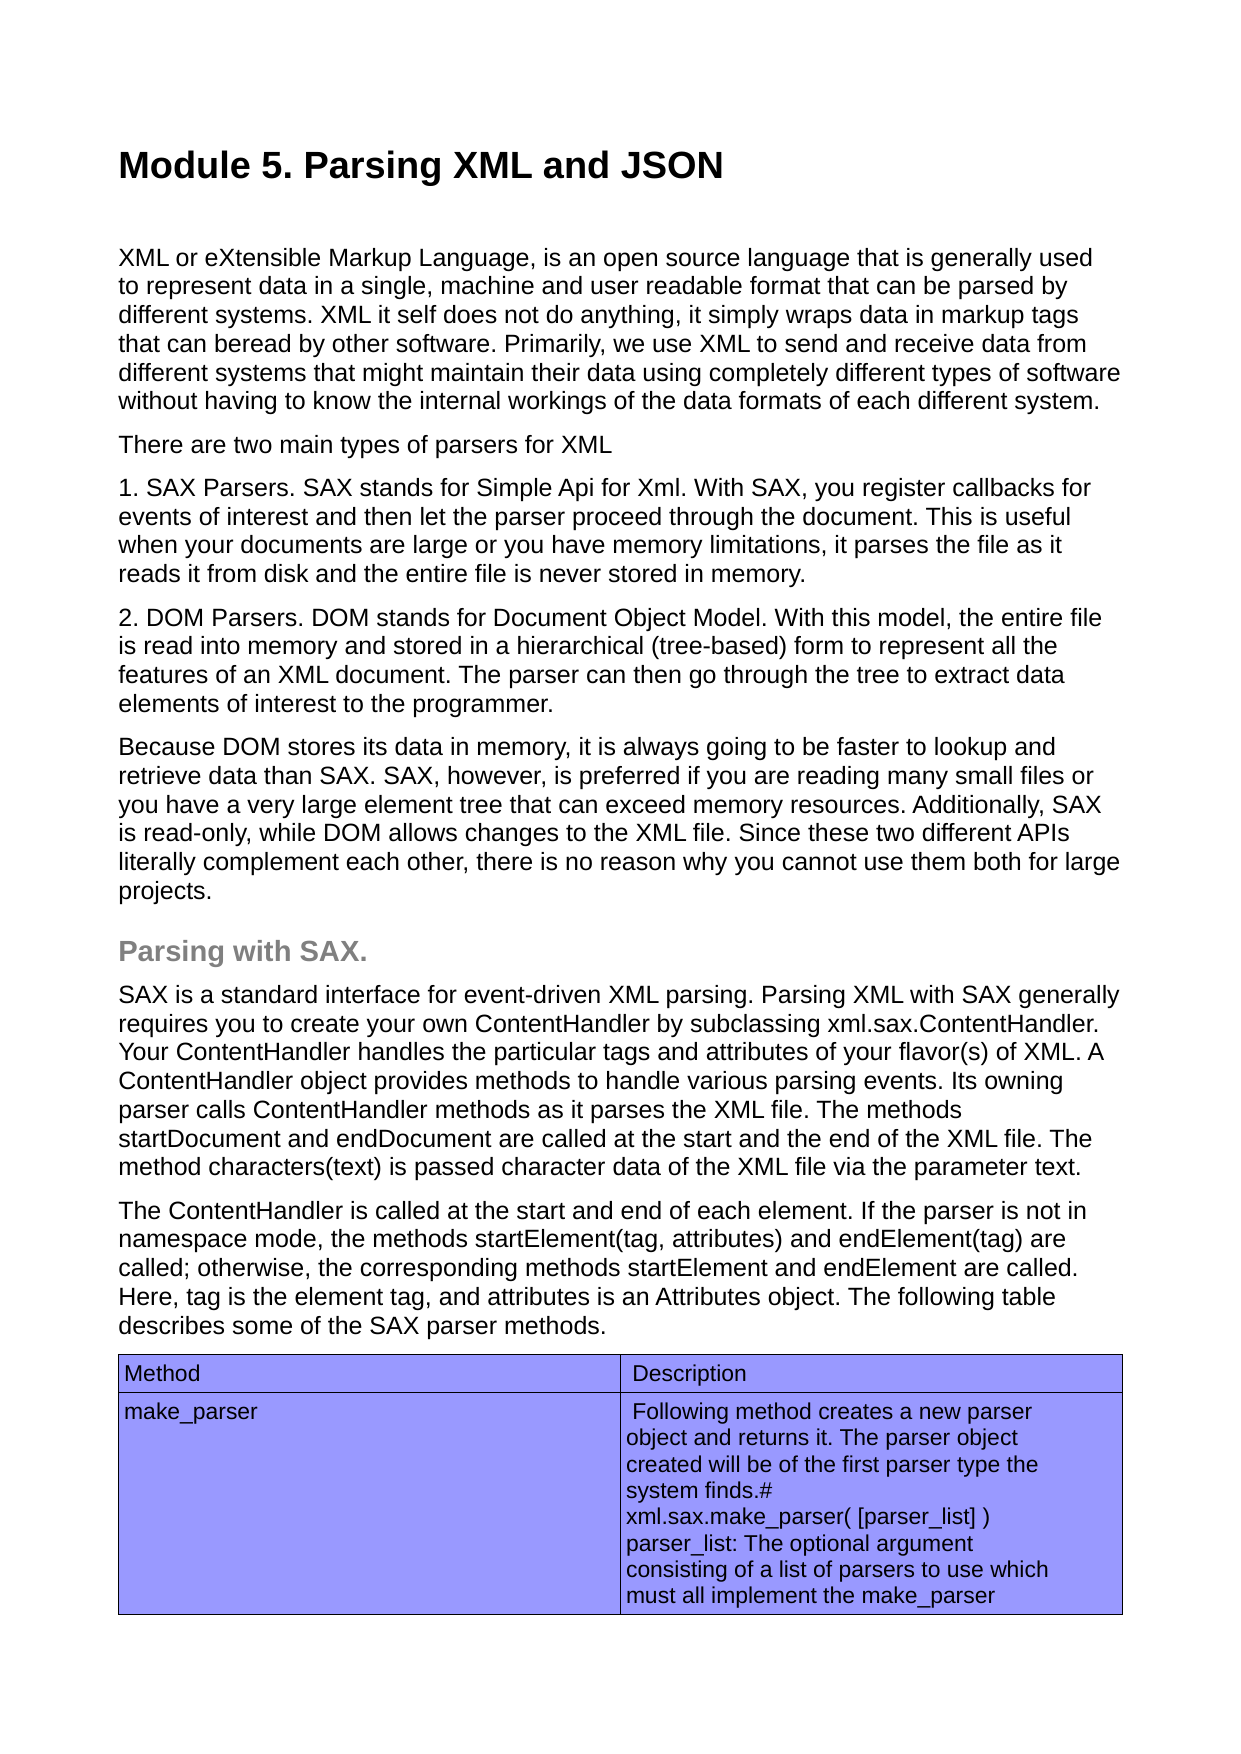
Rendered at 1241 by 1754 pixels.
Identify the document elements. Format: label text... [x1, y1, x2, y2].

table_header Method [119, 1355, 620, 1392]
table_header Description [621, 1355, 1122, 1392]
subtitle Parsing with SAX. [118, 934, 1122, 967]
text XML or eXtensible Markup Language, is an open source language that is generally used to represent data in a single, machine and user readable format that can be parsed by different systems. XML it self does not do anything, it simply wraps data in markup tags that can beread by other software. Primarily, we use XML to send and receive data from different systems that might maintain their data using completely different types of software without having to know the internal workings of the data formats of each different system. [118, 243, 1122, 415]
text SAX is a standard interface for event-driven XML parsing. Parsing XML with SAX generally requires you to create your own ContentHandler by subclassing xml.sax.ContentHandler. Your ContentHandler handles the particular tags and attributes of your flavor(s) of XML. A ContentHandler object provides methods to handle various parsing events. Its owning parser calls ContentHandler methods as it parses the XML file. The methods startDocument and endDocument are called at the start and the end of the XML file. The method characters(text) is passed character data of the XML file via the parameter text. [118, 980, 1122, 1181]
text Because DOM stores its data in memory, it is always going to be faster to lookup and retrieve data than SAX. SAX, however, is preferred if you are reading many small files or you have a very large element tree that can exceed memory resources. Additionally, SAX is read-only, while DOM allows changes to the XML file. Since these two different APIs literally complement each other, there is no reason why you cannot use them both for large projects. [118, 732, 1122, 905]
text 1. SAX Parsers. SAX stands for Simple Api for Xml. With SAX, you register callbacks for events of interest and then let the parser proceed through the document. This is useful when your documents are large or you have memory limitations, it parses the file as it reads it from disk and the entire file is never stored in memory. [118, 473, 1122, 588]
table_cell Following method creates a new parser object and returns it. The parser object created will be of the first parser type the system finds.# xml.sax.make_parser( [parser_list] ) parser_list: The optional argument consisting of a list of parsers to use which must all implement the make_parser [621, 1393, 1122, 1614]
text There are two main types of parsers for XML [118, 430, 1122, 458]
text 2. DOM Parsers. DOM stands for Document Object Model. With this model, the entire file is read into memory and stored in a hierarchical (tree-based) form to represent all the features of an XML document. The parser can then go through the tree to extract data elements of interest to the programmer. [118, 603, 1122, 718]
subtitle Module 5. Parsing XML and JSON [118, 143, 1122, 187]
text The ContentHandler is called at the start and end of each element. If the parser is not in namespace mode, the methods startElement(tag, attributes) and endElement(tag) are called; otherwise, the corresponding methods startElement and endElement are called. Here, tag is the element tag, and attributes is an Attributes object. The following table describes some of the SAX parser methods. [118, 1196, 1122, 1339]
table_cell make_parser [119, 1393, 620, 1614]
